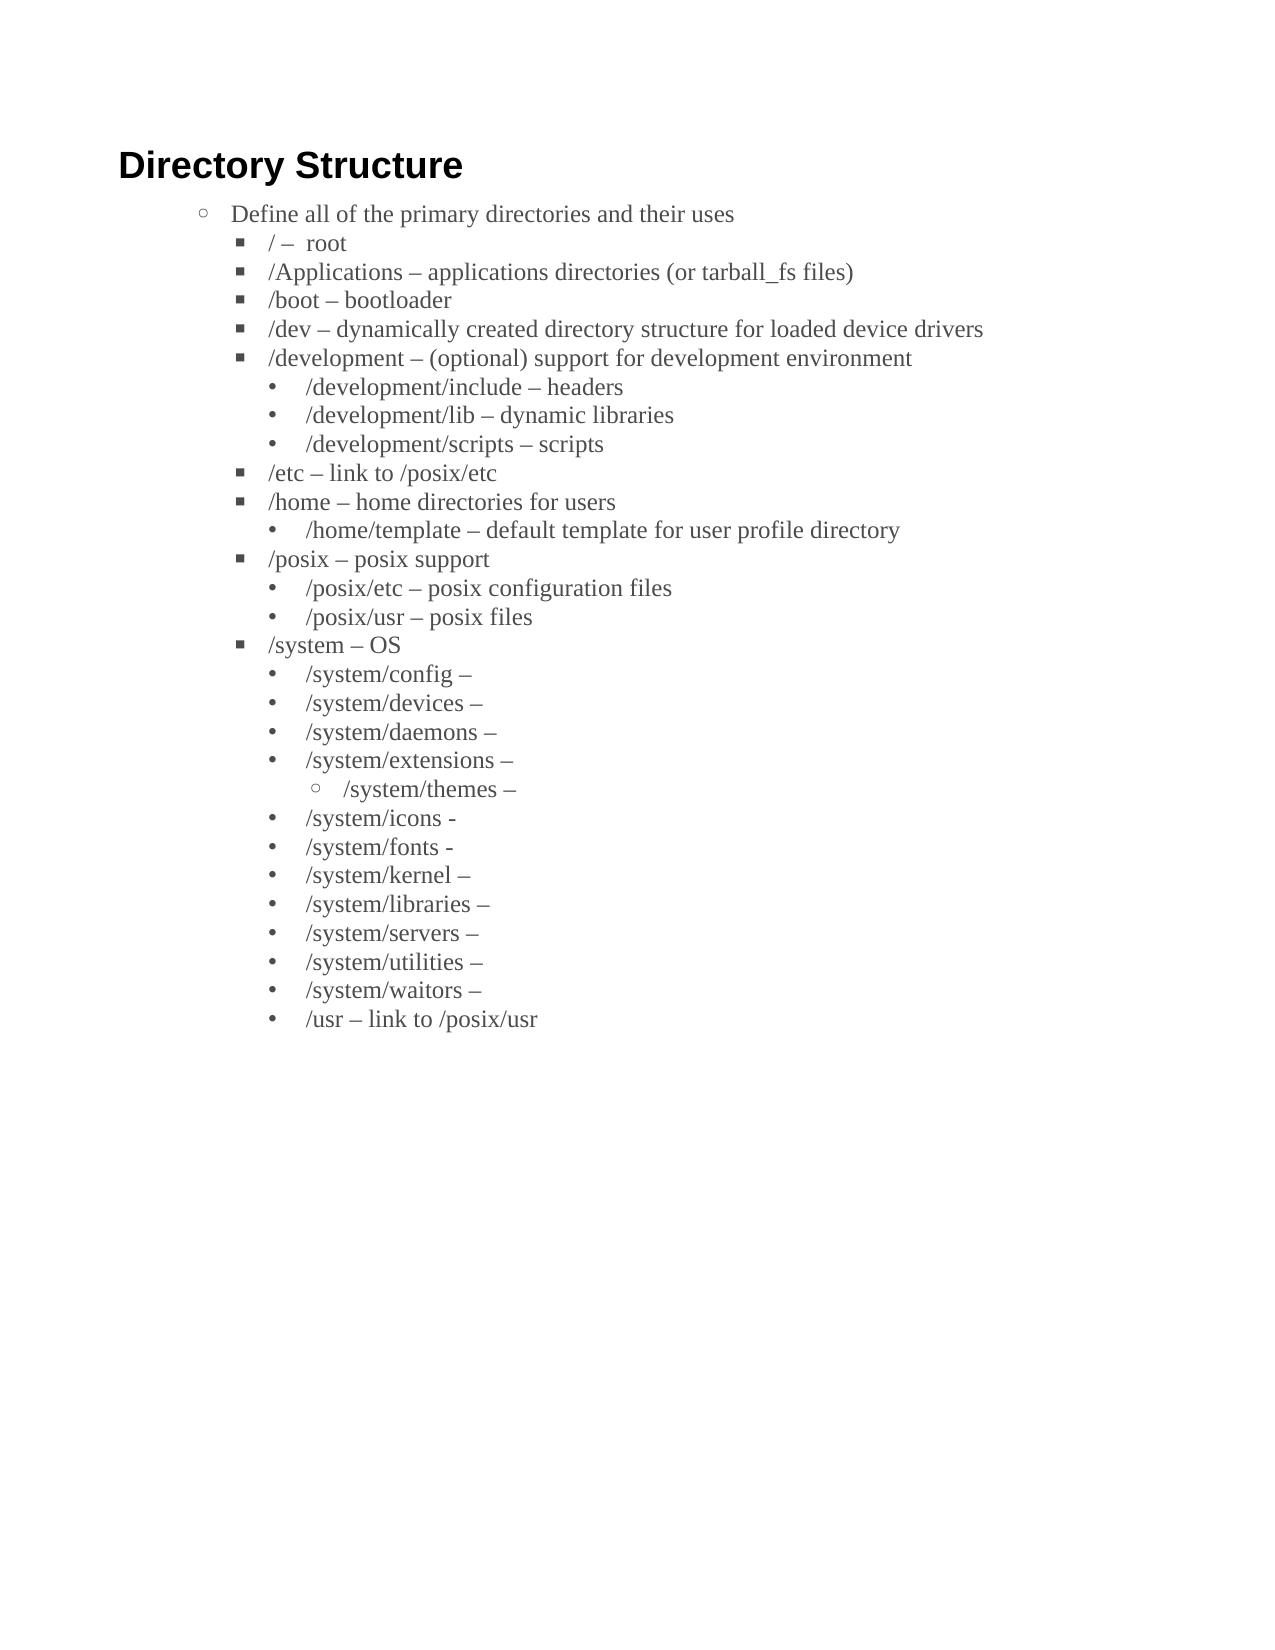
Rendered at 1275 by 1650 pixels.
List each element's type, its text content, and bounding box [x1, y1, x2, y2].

list /development – (optional) support for development environment [231, 343, 1157, 372]
list /development/include – headers [268, 372, 1157, 401]
list /development/scripts – scripts [268, 429, 1157, 458]
list /home/template – default template for user profile directory [268, 516, 1157, 544]
list /system/waitors – [268, 976, 1157, 1004]
list /system/icons - [268, 803, 1157, 832]
list /boot – bootloader [231, 286, 1157, 314]
list /system/utilities – [268, 947, 1157, 976]
list /posix/etc – posix configuration files [268, 573, 1157, 602]
list /system/kernel – [268, 861, 1157, 889]
list /system – OS [231, 631, 1157, 659]
list /system/fonts - [268, 832, 1157, 861]
list /dev – dynamically created directory structure for loaded device drivers [231, 314, 1157, 343]
list /usr – link to /posix/usr [268, 1004, 1157, 1033]
list /etc – link to /posix/etc [231, 458, 1157, 487]
list /system/themes – [306, 774, 1157, 803]
list Define all of the primary directories and their uses [193, 199, 1157, 228]
list /system/extensions – [268, 746, 1157, 774]
list /system/devices – [268, 688, 1157, 717]
list /posix – posix support [231, 544, 1157, 573]
list /system/servers – [268, 918, 1157, 947]
subtitle Directory Structure [118, 143, 1157, 187]
list /development/lib – dynamic libraries [268, 401, 1157, 429]
list /system/daemons – [268, 717, 1157, 746]
list / – root [231, 228, 1157, 257]
list /system/config – [268, 659, 1157, 688]
list /posix/usr – posix files [268, 602, 1157, 631]
list /system/libraries – [268, 889, 1157, 918]
list /home – home directories for users [231, 487, 1157, 516]
list /Applications – applications directories (or tarball_fs files) [231, 257, 1157, 286]
